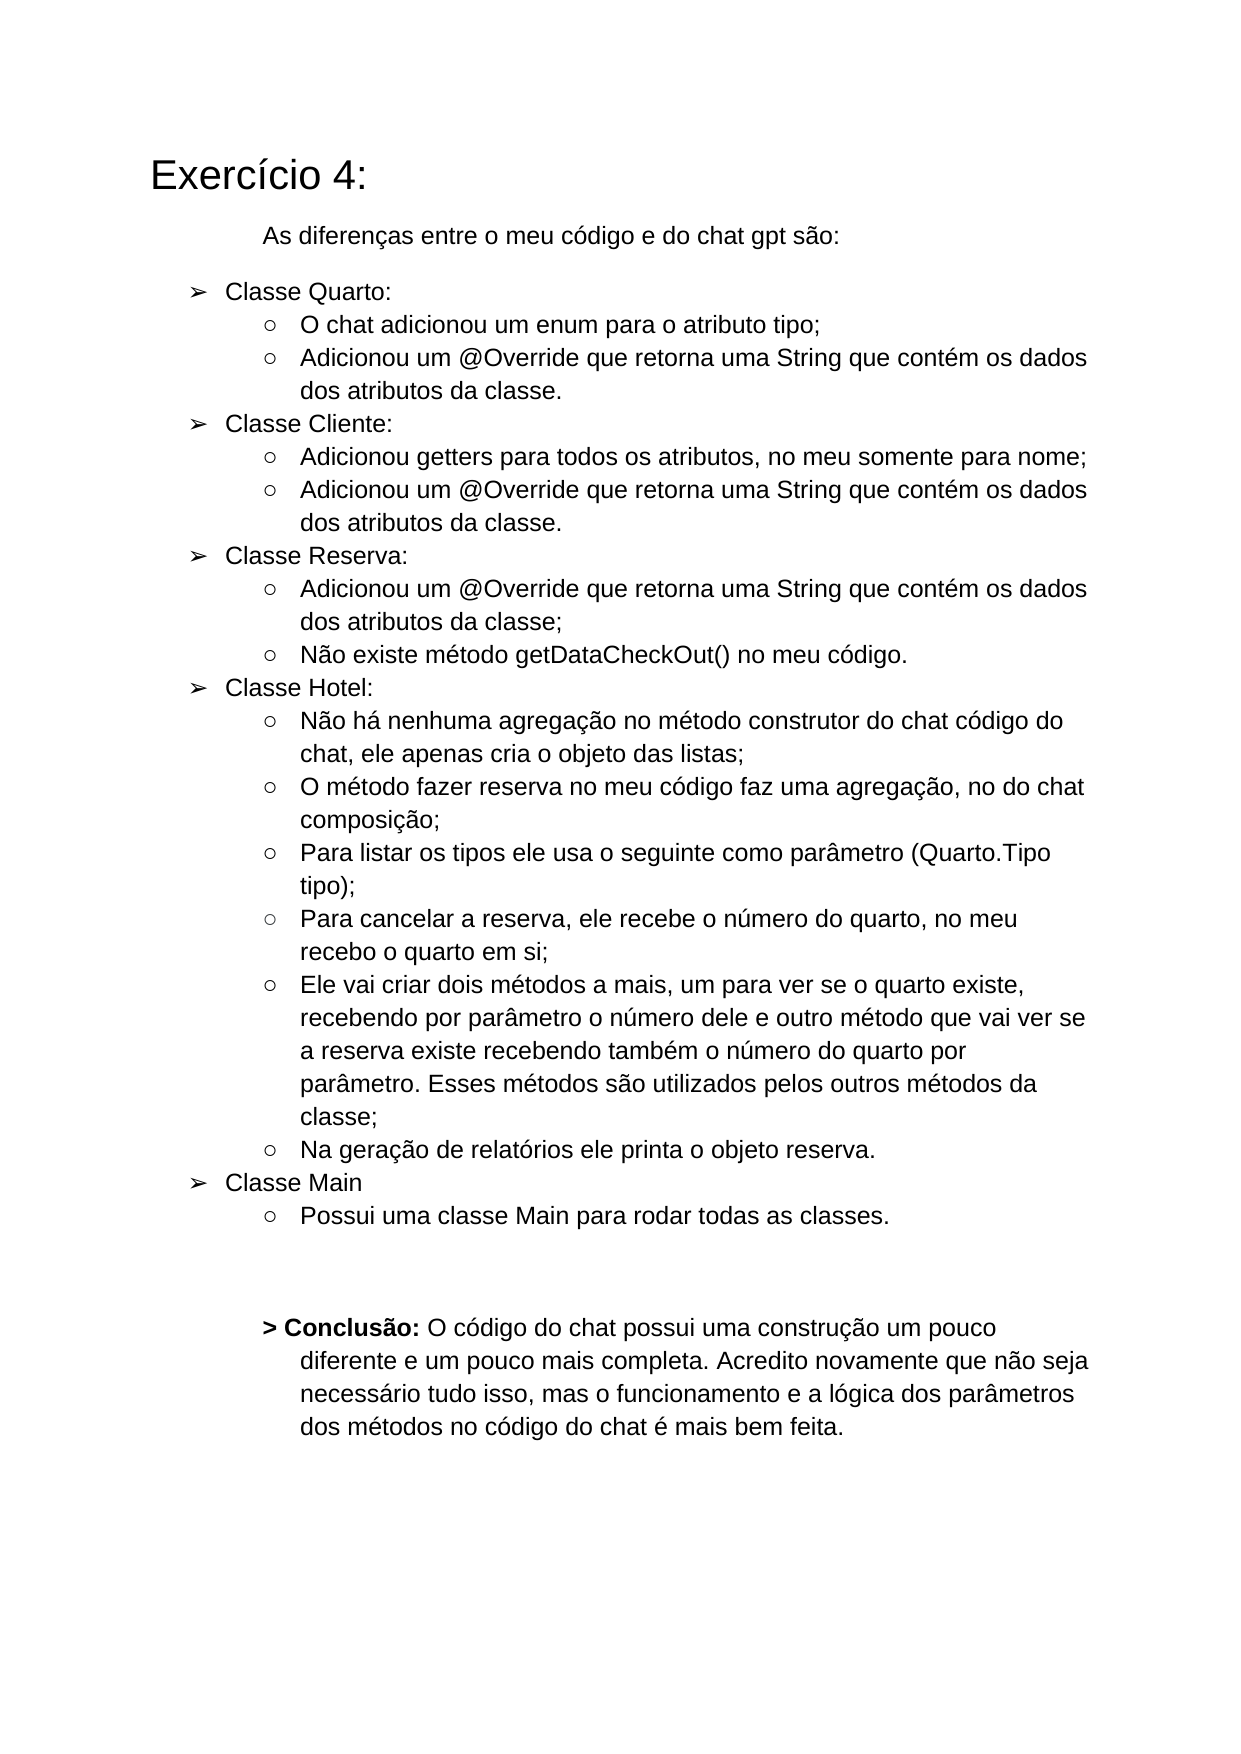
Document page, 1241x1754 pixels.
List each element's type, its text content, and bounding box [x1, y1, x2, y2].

list Classe Quarto: [187, 277, 1090, 306]
text > Conclusão: O código do chat possui uma construção um pouco diferente e um pouco mais completa. Acredito novamente que não seja necessário tudo isso, mas o funcionamento e a lógica dos parâmetros dos métodos no código do chat é mais bem feita. [262, 1313, 1090, 1441]
list Classe Main [187, 1168, 1090, 1197]
list Adicionou um @Override que retorna uma String que contém os dados dos atributos da classe. [262, 343, 1090, 404]
list Adicionou getters para todos os atributos, no meu somente para nome; [262, 442, 1090, 471]
list Possui uma classe Main para rodar todas as classes. [262, 1201, 1090, 1230]
list Ele vai criar dois métodos a mais, um para ver se o quarto existe, recebendo por parâmetro o número dele e outro método que vai ver se a reserva existe recebendo também o número do quarto por parâmetro. Esses métodos são utilizados pelos outros métodos da classe; [262, 970, 1090, 1131]
list Adicionou um @Override que retorna uma String que contém os dados dos atributos da classe; [262, 574, 1090, 636]
subtitle Exercício 4: [150, 150, 1090, 198]
list Não há nenhuma agregação no método construtor do chat código do chat, ele apenas cria o objeto das listas; [262, 706, 1090, 768]
list Classe Hotel: [187, 673, 1090, 702]
text As diferenças entre o meu código e do chat gpt são: [262, 221, 1090, 249]
list Classe Cliente: [187, 409, 1090, 438]
list Adicionou um @Override que retorna uma String que contém os dados dos atributos da classe. [262, 475, 1090, 537]
list Para cancelar a reserva, ele recebe o número do quarto, no meu recebo o quarto em si; [262, 904, 1090, 966]
list O método fazer reserva no meu código faz uma agregação, no do chat composição; [262, 772, 1090, 834]
list Classe Reserva: [187, 541, 1090, 570]
list Não existe método getDataCheckOut() no meu código. [262, 640, 1090, 669]
list O chat adicionou um enum para o atributo tipo; [262, 310, 1090, 338]
list Para listar os tipos ele usa o seguinte como parâmetro (Quarto.Tipo tipo); [262, 838, 1090, 900]
list Na geração de relatórios ele printa o objeto reserva. [262, 1135, 1090, 1164]
